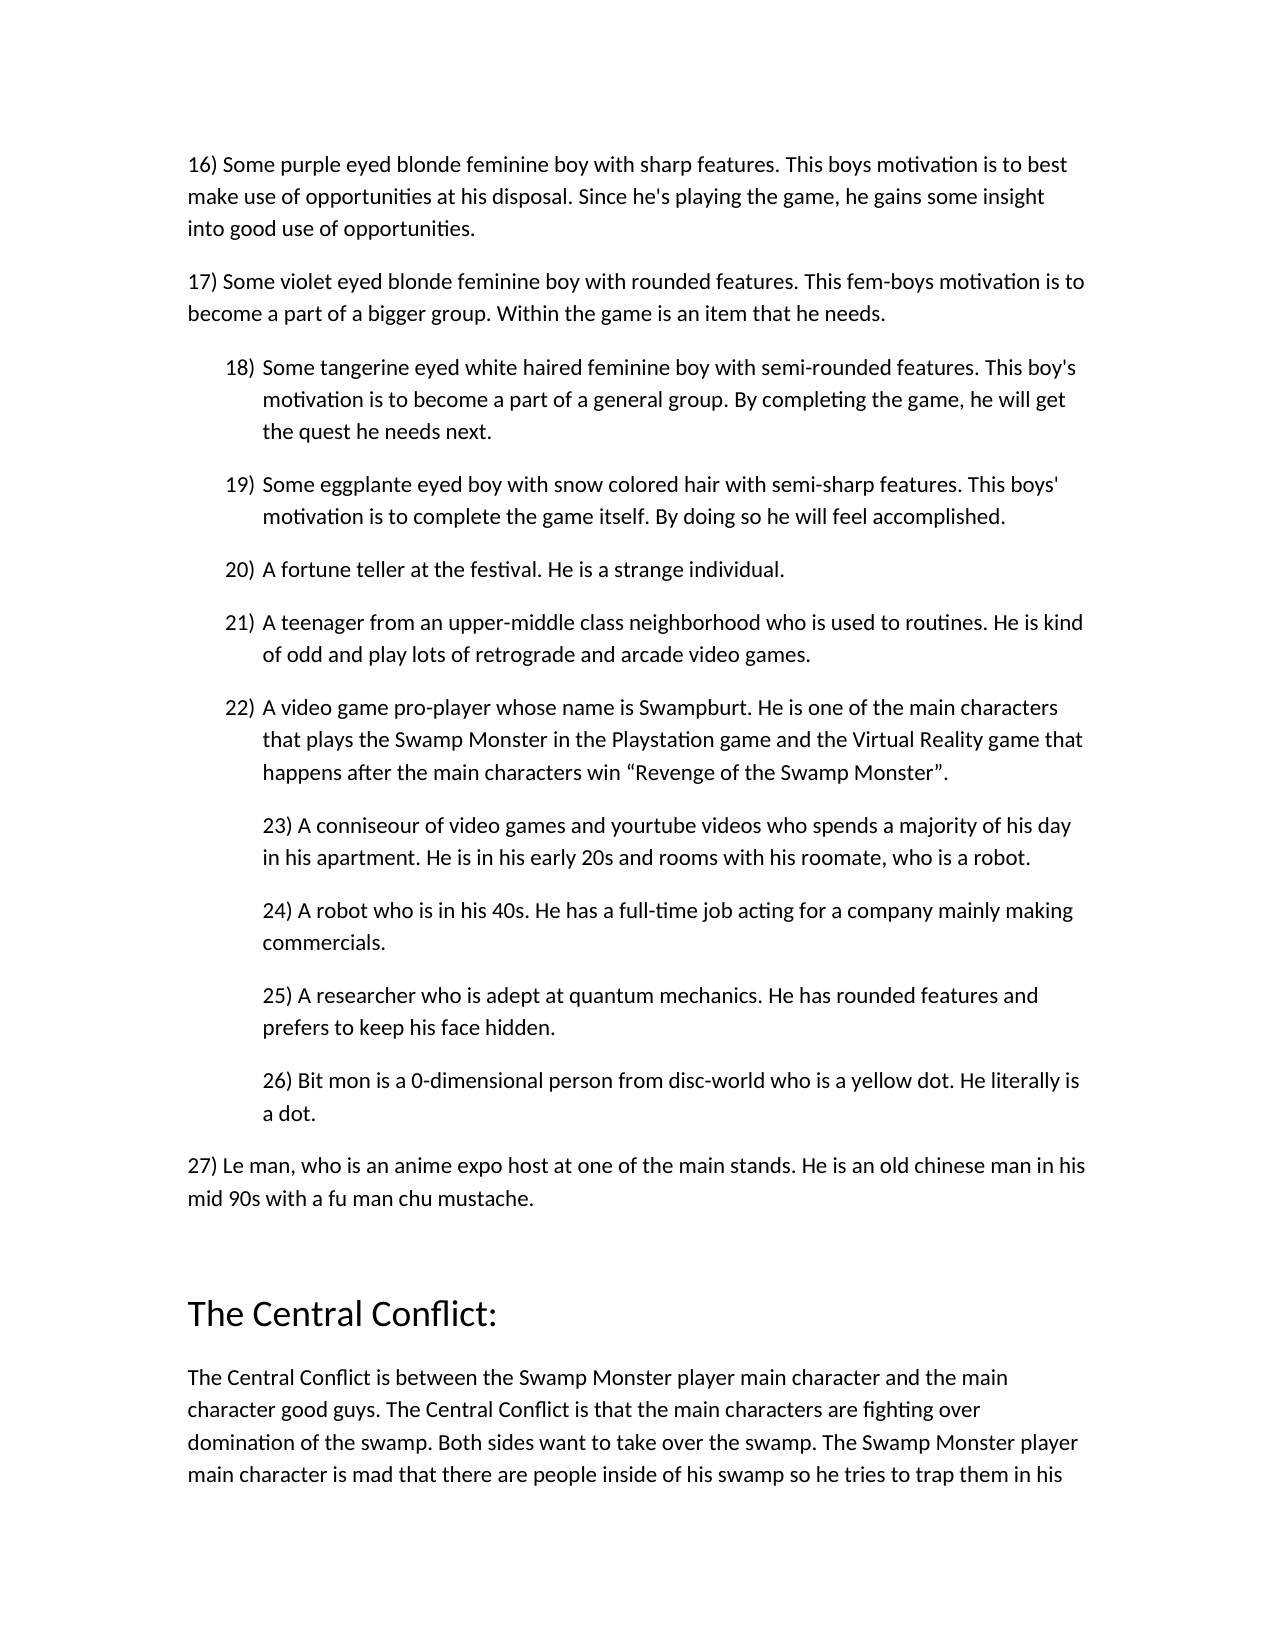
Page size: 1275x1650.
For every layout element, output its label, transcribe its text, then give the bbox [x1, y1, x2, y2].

list A teenager from an upper-middle class neighborhood who is used to routines. He is kind of odd and play lots of retrograde and arcade video games. [225, 608, 1087, 668]
list A fortune teller at the festival. He is a strange individual. [225, 555, 1087, 583]
list A video game pro-player whose name is Swampburt. He is one of the main characters that plays the Swamp Monster in the Playstation game and the Virtual Reality game that happens after the main characters win “Revenge of the Swamp Monster”. [225, 693, 1087, 786]
list 24) A robot who is in his 40s. He has a full-time job acting for a company mainly making commercials. [225, 896, 1087, 956]
text The Central Conflict is between the Swamp Monster player main character and the main character good guys. The Central Conflict is that the main characters are fighting over domination of the swamp. Both sides want to take over the swamp. The Swamp Monster player main character is mad that there are people inside of his swamp so he tries to trap them in his [187, 1363, 1087, 1488]
list 23) A conniseour of video games and yourtube videos who spends a majority of his day in his apartment. He is in his early 20s and rooms with his roomate, who is a robot. [225, 811, 1087, 871]
text 27) Le man, who is an anime expo host at one of the main stands. He is an old chinese man in his mid 90s with a fu man chu mustache. [187, 1152, 1087, 1212]
list Some tangerine eyed white haired feminine boy with semi-rounded features. This boy's motivation is to become a part of a general group. By completing the game, he will get the quest he needs next. [225, 353, 1087, 445]
list Some eggplante eyed boy with snow colored hair with semi-sharp features. This boys' motivation is to complete the game itself. By doing so he will feel accomplished. [225, 470, 1087, 530]
list 26) Bit mon is a 0-dimensional person from disc-world who is a yellow dot. He literally is a dot. [225, 1066, 1087, 1127]
text The Central Conflict: [187, 1290, 1087, 1336]
text 16) Some purple eyed blonde feminine boy with sharp features. This boys motivation is to best make use of opportunities at his disposal. Since he's playing the game, he gains some insight into good use of opportunities. [187, 150, 1087, 242]
list 25) A researcher who is adept at quantum mechanics. He has rounded features and prefers to keep his face hidden. [225, 981, 1087, 1041]
text 17) Some violet eyed blonde feminine boy with rounded features. This fem-boys motivation is to become a part of a bigger group. Within the game is an item that he needs. [187, 267, 1087, 328]
